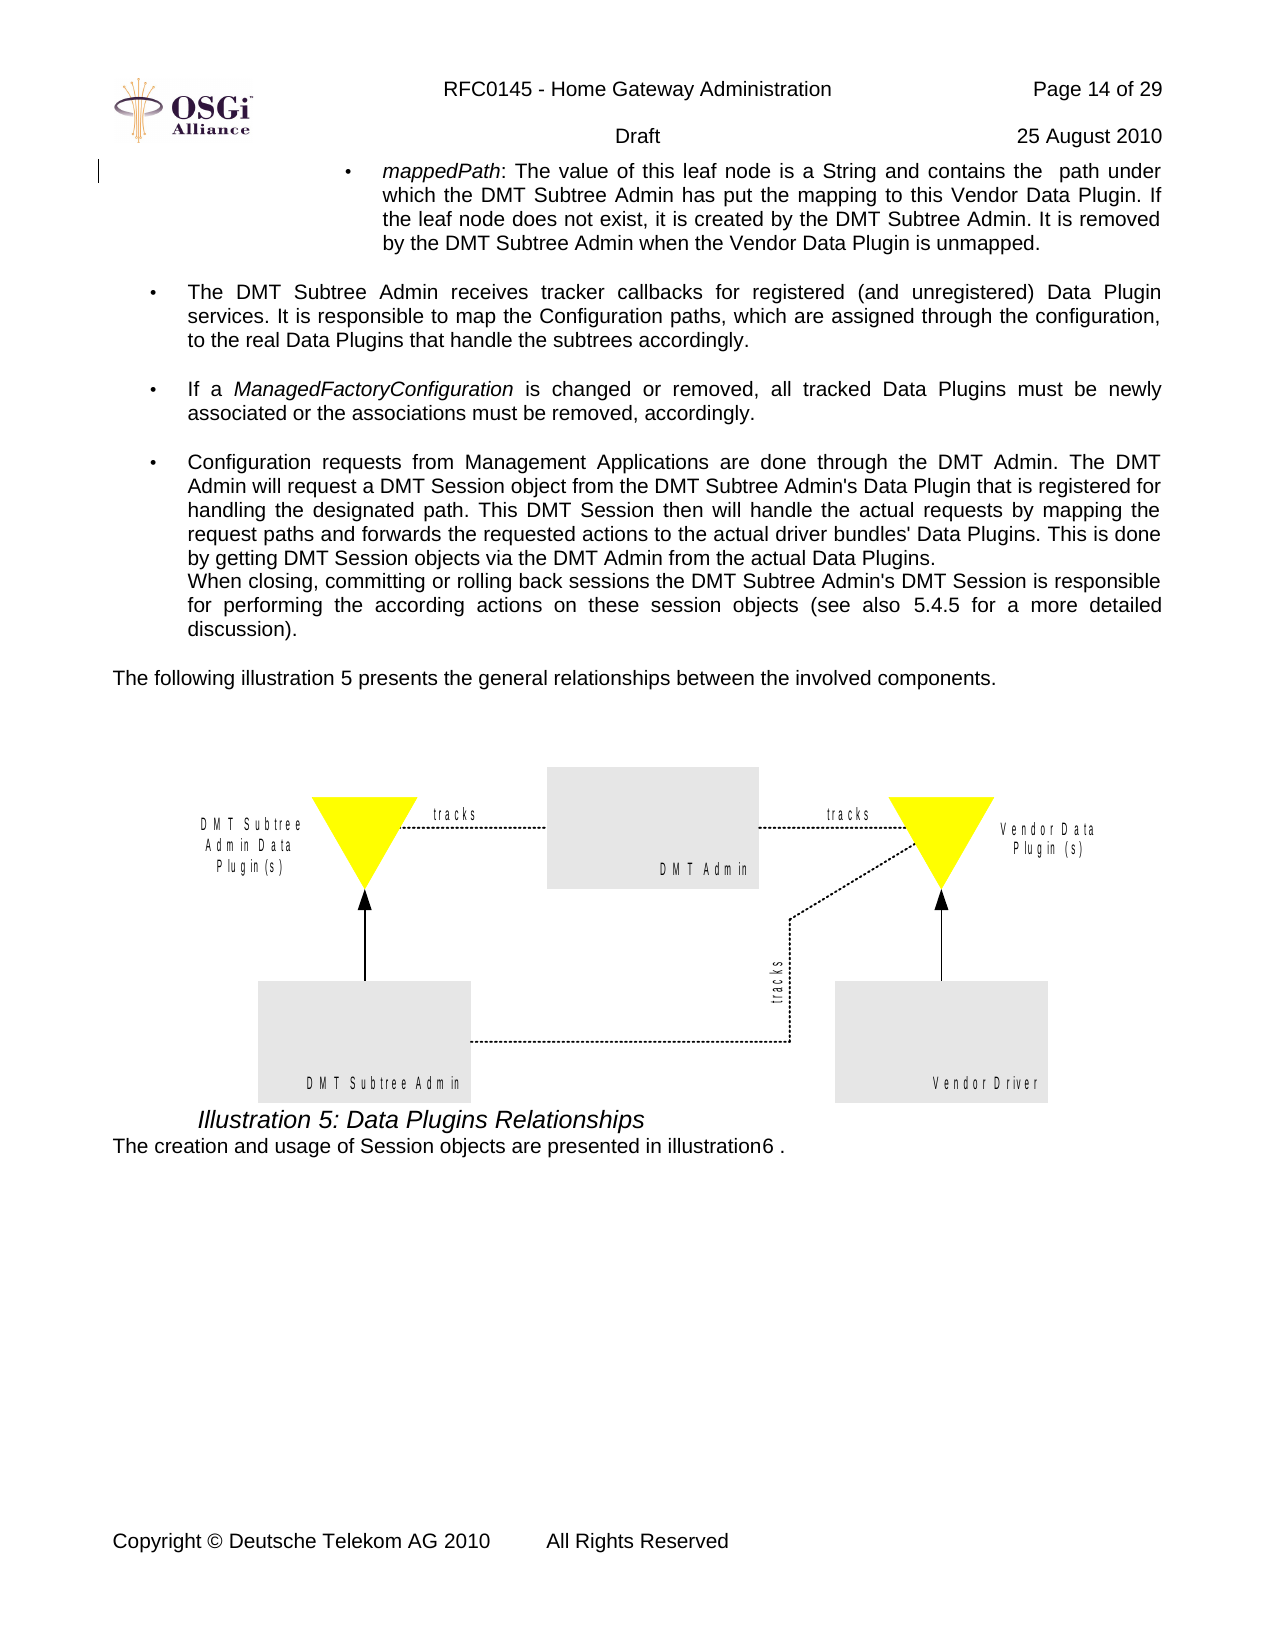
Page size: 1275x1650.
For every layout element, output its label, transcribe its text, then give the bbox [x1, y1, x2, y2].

text The following illustration 5 presents the general relationships between the involved components. [112, 666, 1162, 690]
text The creation and usage of Session objects are presented in illustration6 . [112, 992, 1162, 1158]
list mappedPath: The value of this leaf node is a String and contains the path under which the DMT Subtree Admin has put the mapping to this Vendor Data Plugin. If the leaf node does not exist, it is created by the DMT Subtree Admin. It is removed by the DMT Subtree Admin when the Vendor Data Plugin is unmapped. [345, 159, 1162, 255]
list Configuration requests from Management Applications are done through the DMT Admin. The DMT Admin will request a DMT Session object from the DMT Subtree Admin's Data Plugin that is registered for handling the designated path. This DMT Session then will handle the actual requests by mapping the request paths and forwards the requested actions to the actual driver bundles' Data Plugins. This is done by getting DMT Session objects via the DMT Admin from the actual Data Plugins. When closing, committing or rolling back sessions the DMT Subtree Admin's DMT Session is responsible for performing the according actions on these session objects (see also 5.4.5 for a more detailed discussion). [150, 449, 1162, 641]
text Illustration 5: Data Plugins Relationships [197, 764, 1078, 1134]
picture [114, 78, 254, 143]
list The DMT Subtree Admin receives tracker callbacks for registered (and unregistered) Data Plugin services. It is responsible to map the Configuration paths, which are assigned through the configuration, to the real Data Plugins that handle the subtrees accordingly. [150, 280, 1162, 352]
list If a ManagedFactoryConfiguration is changed or removed, all tracked Data Plugins must be newly associated or the associations must be removed, accordingly. [150, 377, 1162, 424]
